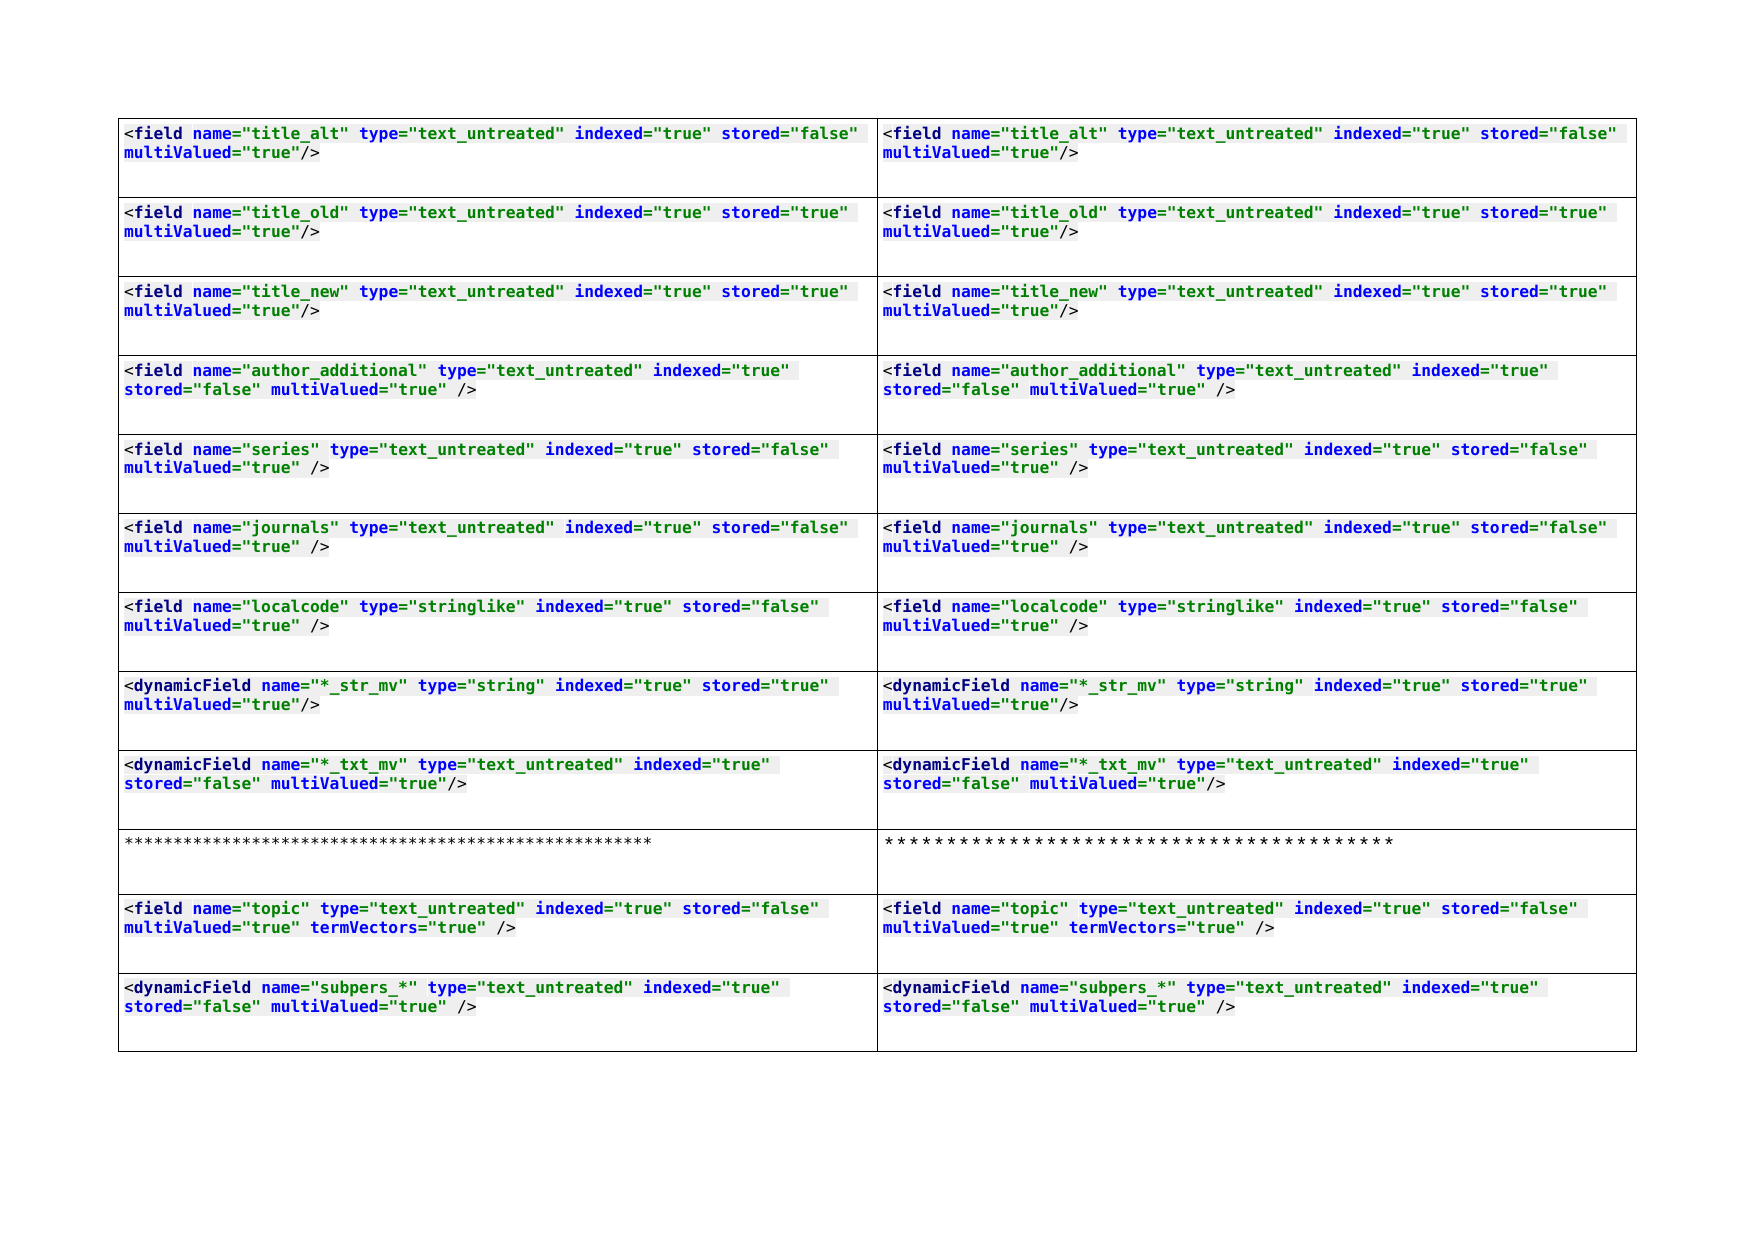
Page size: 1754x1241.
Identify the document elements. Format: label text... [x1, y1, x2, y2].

table_cell <field name="title_new" type="text_untreated" indexed="true" stored="true" multiValued="true"/> [878, 277, 1636, 355]
table_cell <dynamicField name="*_str_mv" type="string" indexed="true" stored="true" multiValued="true"/> [119, 672, 877, 750]
table_cell <field name="topic" type="text_untreated" indexed="true" stored="false" multiValued="true" termVectors="true" /> [119, 895, 877, 972]
table_cell <field name="topic" type="text_untreated" indexed="true" stored="false" multiValued="true" termVectors="true" /> [878, 895, 1636, 972]
table_cell <field name="localcode" type="stringlike" indexed="true" stored="false" multiValued="true" /> [119, 593, 877, 671]
table_cell ***************************************** [878, 830, 1636, 893]
table_cell <field name="series" type="text_untreated" indexed="true" stored="false" multiValued="true" /> [878, 435, 1636, 513]
table_cell <field name="author_additional" type="text_untreated" indexed="true" stored="false" multiValued="true" /> [119, 356, 877, 434]
table_cell <dynamicField name="*_str_mv" type="string" indexed="true" stored="true" multiValued="true"/> [878, 672, 1636, 750]
table_cell <field name="localcode" type="stringlike" indexed="true" stored="false" multiValued="true" /> [878, 593, 1636, 671]
table_cell ****************************************************** [119, 830, 877, 893]
table_cell <field name="author_additional" type="text_untreated" indexed="true" stored="false" multiValued="true" /> [878, 356, 1636, 434]
table_cell <field name="title_new" type="text_untreated" indexed="true" stored="true" multiValued="true"/> [119, 277, 877, 355]
table_cell <field name="title_old" type="text_untreated" indexed="true" stored="true" multiValued="true"/> [878, 198, 1636, 276]
table_cell <dynamicField name="subpers_*" type="text_untreated" indexed="true" stored="false" multiValued="true" /> [878, 974, 1636, 1051]
table_cell <field name="journals" type="text_untreated" indexed="true" stored="false" multiValued="true" /> [119, 514, 877, 592]
table_cell <dynamicField name="*_txt_mv" type="text_untreated" indexed="true" stored="false" multiValued="true"/> [878, 751, 1636, 829]
table_cell <dynamicField name="*_txt_mv" type="text_untreated" indexed="true" stored="false" multiValued="true"/> [119, 751, 877, 829]
table_cell <field name="title_alt" type="text_untreated" indexed="true" stored="false" multiValued="true"/> [878, 119, 1636, 197]
table_cell <field name="title_old" type="text_untreated" indexed="true" stored="true" multiValued="true"/> [119, 198, 877, 276]
table_cell <field name="journals" type="text_untreated" indexed="true" stored="false" multiValued="true" /> [878, 514, 1636, 592]
table_cell <field name="series" type="text_untreated" indexed="true" stored="false" multiValued="true" /> [119, 435, 877, 513]
table_cell <field name="title_alt" type="text_untreated" indexed="true" stored="false" multiValued="true"/> [119, 119, 877, 197]
table_cell <dynamicField name="subpers_*" type="text_untreated" indexed="true" stored="false" multiValued="true" /> [119, 974, 877, 1051]
